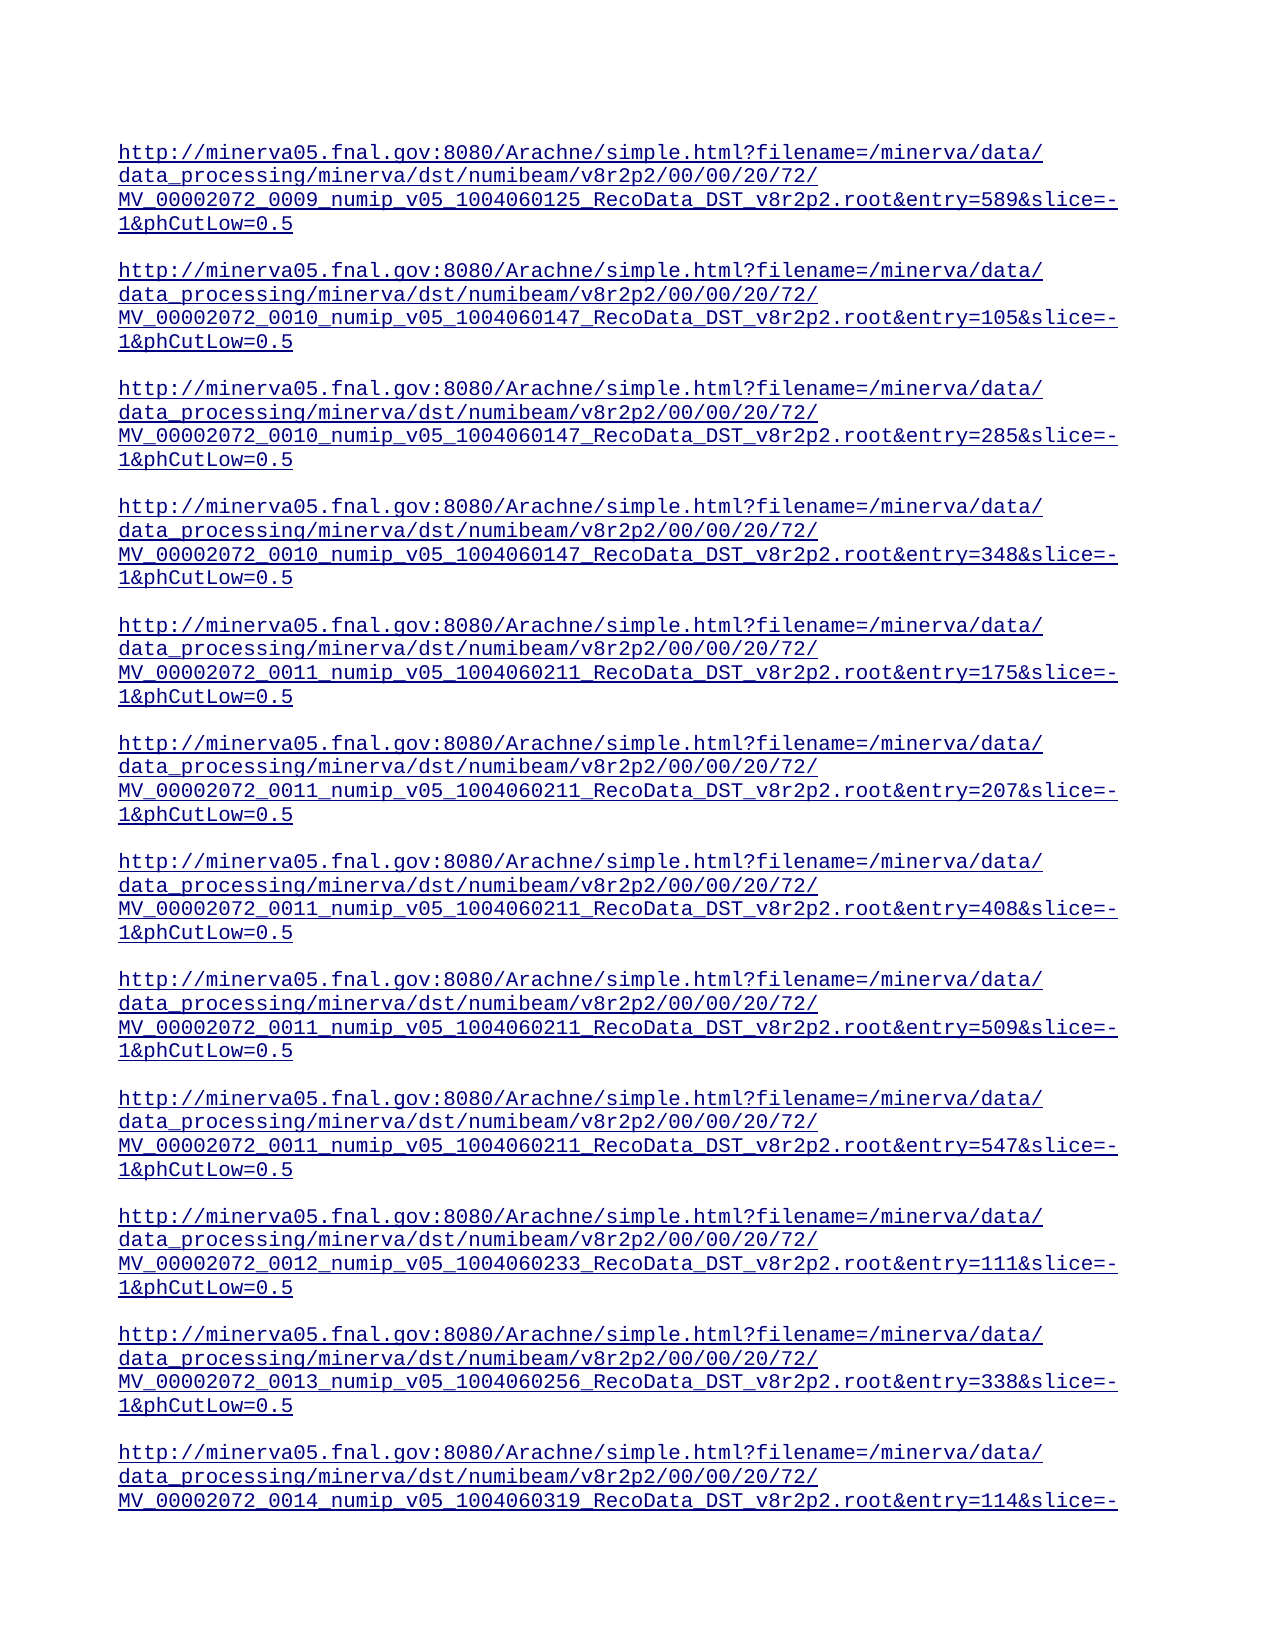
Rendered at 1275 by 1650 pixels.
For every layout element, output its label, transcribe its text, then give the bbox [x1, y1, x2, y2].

text http://minerva05.fnal.gov:8080/Arachne/simple.html?filename=/minerva/data/data_processing/minerva/dst/numibeam/v8r2p2/00/00/20/72/MV_00002072_0010_numip_v05_1004060147_RecoData_DST_v8r2p2.root&entry=348&slice=-1&phCutLow=0.5 [118, 496, 1157, 591]
text http://minerva05.fnal.gov:8080/Arachne/simple.html?filename=/minerva/data/data_processing/minerva/dst/numibeam/v8r2p2/00/00/20/72/MV_00002072_0010_numip_v05_1004060147_RecoData_DST_v8r2p2.root&entry=285&slice=-1&phCutLow=0.5 [118, 378, 1157, 473]
text http://minerva05.fnal.gov:8080/Arachne/simple.html?filename=/minerva/data/data_processing/minerva/dst/numibeam/v8r2p2/00/00/20/72/MV_00002072_0012_numip_v05_1004060233_RecoData_DST_v8r2p2.root&entry=111&slice=-1&phCutLow=0.5 [118, 1206, 1157, 1300]
text http://minerva05.fnal.gov:8080/Arachne/simple.html?filename=/minerva/data/data_processing/minerva/dst/numibeam/v8r2p2/00/00/20/72/MV_00002072_0011_numip_v05_1004060211_RecoData_DST_v8r2p2.root&entry=547&slice=-1&phCutLow=0.5 [118, 1088, 1157, 1182]
text http://minerva05.fnal.gov:8080/Arachne/simple.html?filename=/minerva/data/data_processing/minerva/dst/numibeam/v8r2p2/00/00/20/72/MV_00002072_0010_numip_v05_1004060147_RecoData_DST_v8r2p2.root&entry=105&slice=-1&phCutLow=0.5 [118, 260, 1157, 354]
text http://minerva05.fnal.gov:8080/Arachne/simple.html?filename=/minerva/data/data_processing/minerva/dst/numibeam/v8r2p2/00/00/20/72/MV_00002072_0009_numip_v05_1004060125_RecoData_DST_v8r2p2.root&entry=589&slice=-1&phCutLow=0.5 [118, 142, 1157, 260]
text http://minerva05.fnal.gov:8080/Arachne/simple.html?filename=/minerva/data/data_processing/minerva/dst/numibeam/v8r2p2/00/00/20/72/MV_00002072_0011_numip_v05_1004060211_RecoData_DST_v8r2p2.root&entry=408&slice=-1&phCutLow=0.5 [118, 851, 1157, 946]
text http://minerva05.fnal.gov:8080/Arachne/simple.html?filename=/minerva/data/data_processing/minerva/dst/numibeam/v8r2p2/00/00/20/72/MV_00002072_0011_numip_v05_1004060211_RecoData_DST_v8r2p2.root&entry=175&slice=-1&phCutLow=0.5 [118, 615, 1157, 709]
text http://minerva05.fnal.gov:8080/Arachne/simple.html?filename=/minerva/data/data_processing/minerva/dst/numibeam/v8r2p2/00/00/20/72/MV_00002072_0011_numip_v05_1004060211_RecoData_DST_v8r2p2.root&entry=207&slice=-1&phCutLow=0.5 [118, 733, 1157, 827]
text http://minerva05.fnal.gov:8080/Arachne/simple.html?filename=/minerva/data/data_processing/minerva/dst/numibeam/v8r2p2/00/00/20/72/MV_00002072_0011_numip_v05_1004060211_RecoData_DST_v8r2p2.root&entry=509&slice=-1&phCutLow=0.5 [118, 969, 1157, 1064]
text http://minerva05.fnal.gov:8080/Arachne/simple.html?filename=/minerva/data/data_processing/minerva/dst/numibeam/v8r2p2/00/00/20/72/MV_00002072_0014_numip_v05_1004060319_RecoData_DST_v8r2p2.root&entry=114&slice=- [118, 1442, 1157, 1513]
text http://minerva05.fnal.gov:8080/Arachne/simple.html?filename=/minerva/data/data_processing/minerva/dst/numibeam/v8r2p2/00/00/20/72/MV_00002072_0013_numip_v05_1004060256_RecoData_DST_v8r2p2.root&entry=338&slice=-1&phCutLow=0.5 [118, 1324, 1157, 1419]
